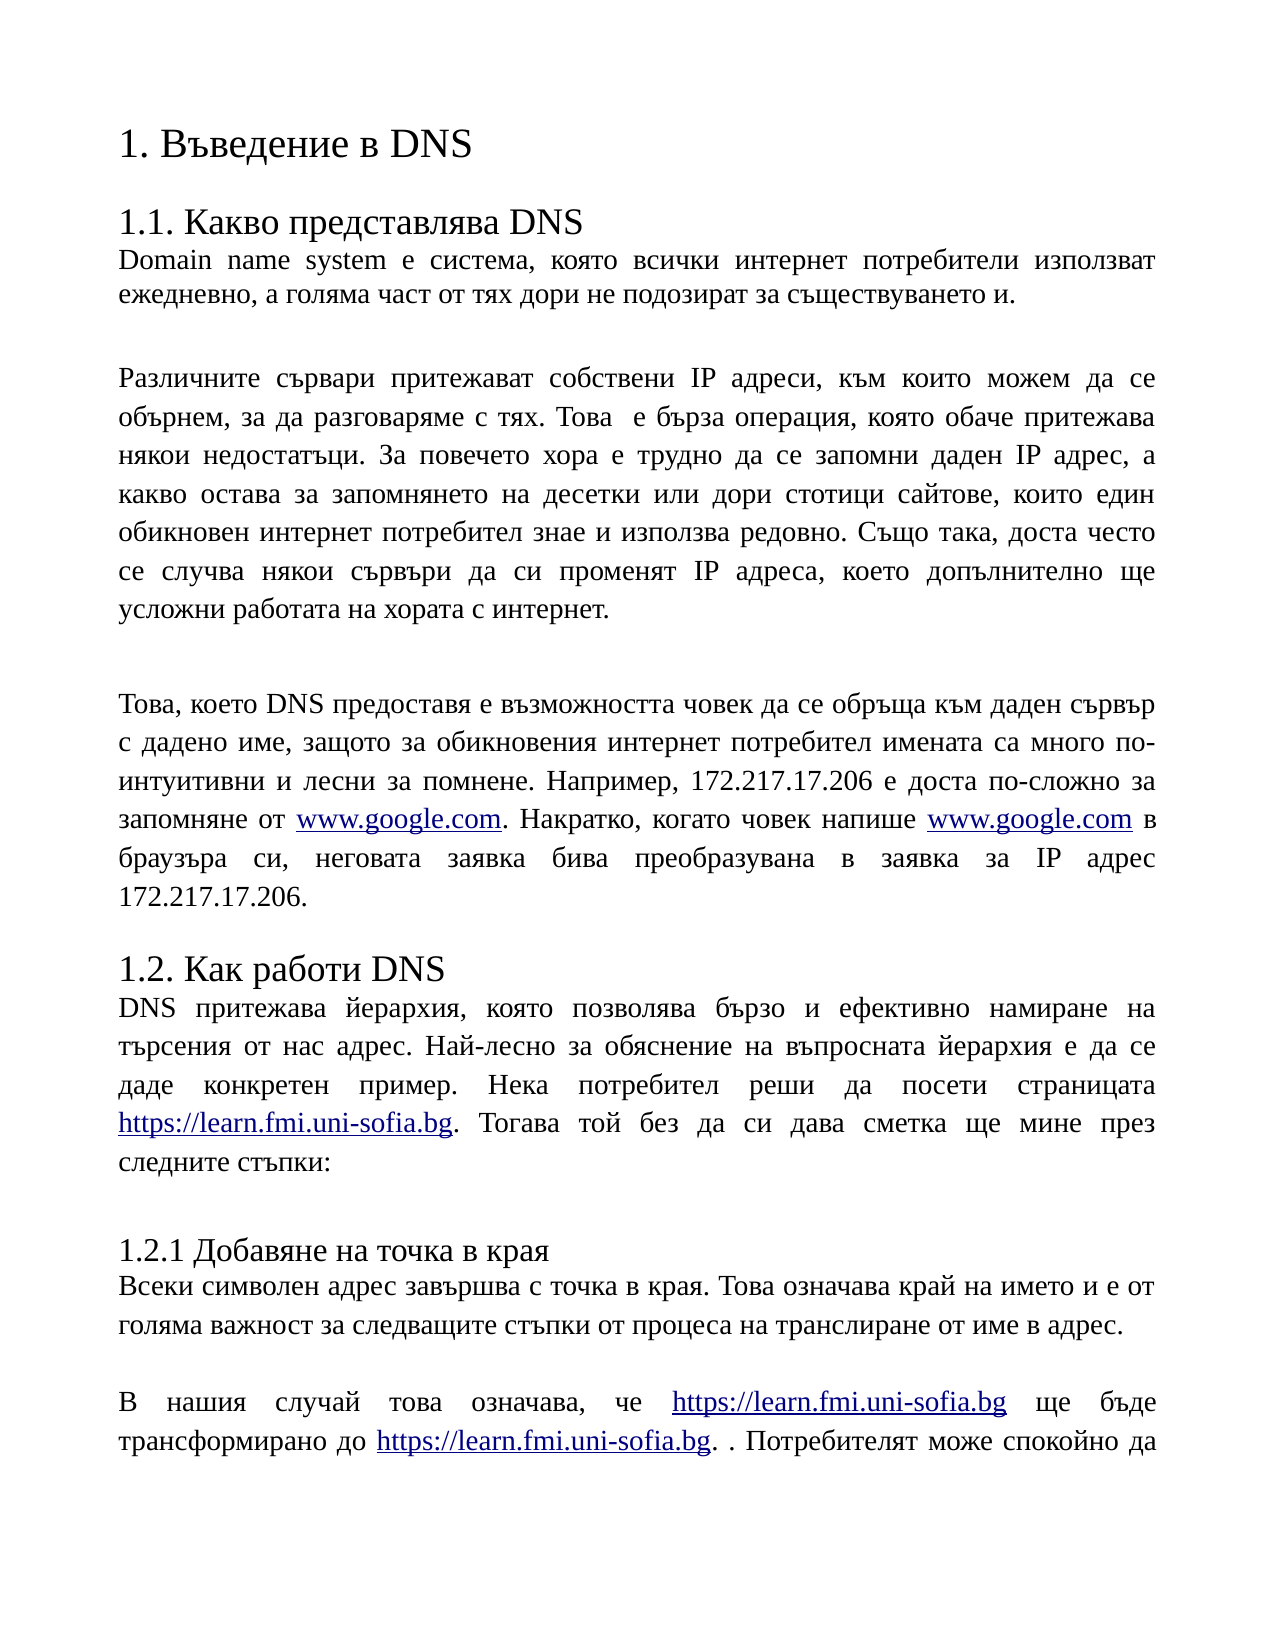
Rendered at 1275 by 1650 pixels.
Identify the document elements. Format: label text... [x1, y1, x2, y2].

text Това, което DNS предоставя е възможността човек да се обръща към даден сървър с дадено име, защото за обикновения интернет потребител имената са много по-интуитивни и лесни за помнене. Например, 172.217.17.206 е доста по-сложно за запомняне от www.google.com. Накратко, когато човек напише www.google.com в браузъра си, неговата заявка бива преобразувана в заявка за IP адрес 172.217.17.206. [118, 686, 1157, 912]
subtitle 1. Въведение в DNS [118, 118, 1157, 166]
text DNS притежава йерархия, която позволява бързо и ефективно намиране на търсения от нас адрес. Най-лесно за обяснение на въпросната йерархия е да се даде конкретен пример. Нека потребител реши да посети страницата https://learn.fmi.uni-sofia.bg. Тогава той без да си дава сметка ще мине през следните стъпки: [118, 990, 1157, 1178]
subtitle 1.1. Какво представлява DNS [118, 199, 1157, 242]
subtitle 1.2.1 Добавяне на точка в края [118, 1230, 1157, 1268]
text Domain name system е система, която всички интернет потребители използват ежедневно, а голяма част от тях дори не подозират за съществуването и. [118, 242, 1157, 309]
subtitle 1.2. Как работи DNS [118, 947, 1157, 990]
text Всеки символен адрес завършва с точка в края. Това означава край на името и е от голяма важност за следващите стъпки от процеса на транслиране от име в адрес. [118, 1268, 1157, 1341]
text В нашия случай това означава, че https://learn.fmi.uni-sofia.bg ще бъде трансформирано до https://learn.fmi.uni-sofia.bg. . Потребителят може спокойно да [118, 1384, 1157, 1456]
text Различните сървари притежават собствени IP адреси, към които можем да се обърнем, за да разговаряме с тях. Това е бърза операция, която обаче притежава някои недостатъци. За повечето хора е трудно да се запомни даден IP адрес, а какво остава за запомнянето на десетки или дори стотици сайтове, които един обикновен интернет потребител знае и използва редовно. Също така, доста често се случва някои сървъри да си променят IP адреса, което допълнително ще усложни работата на хората с интернет. [118, 360, 1157, 625]
